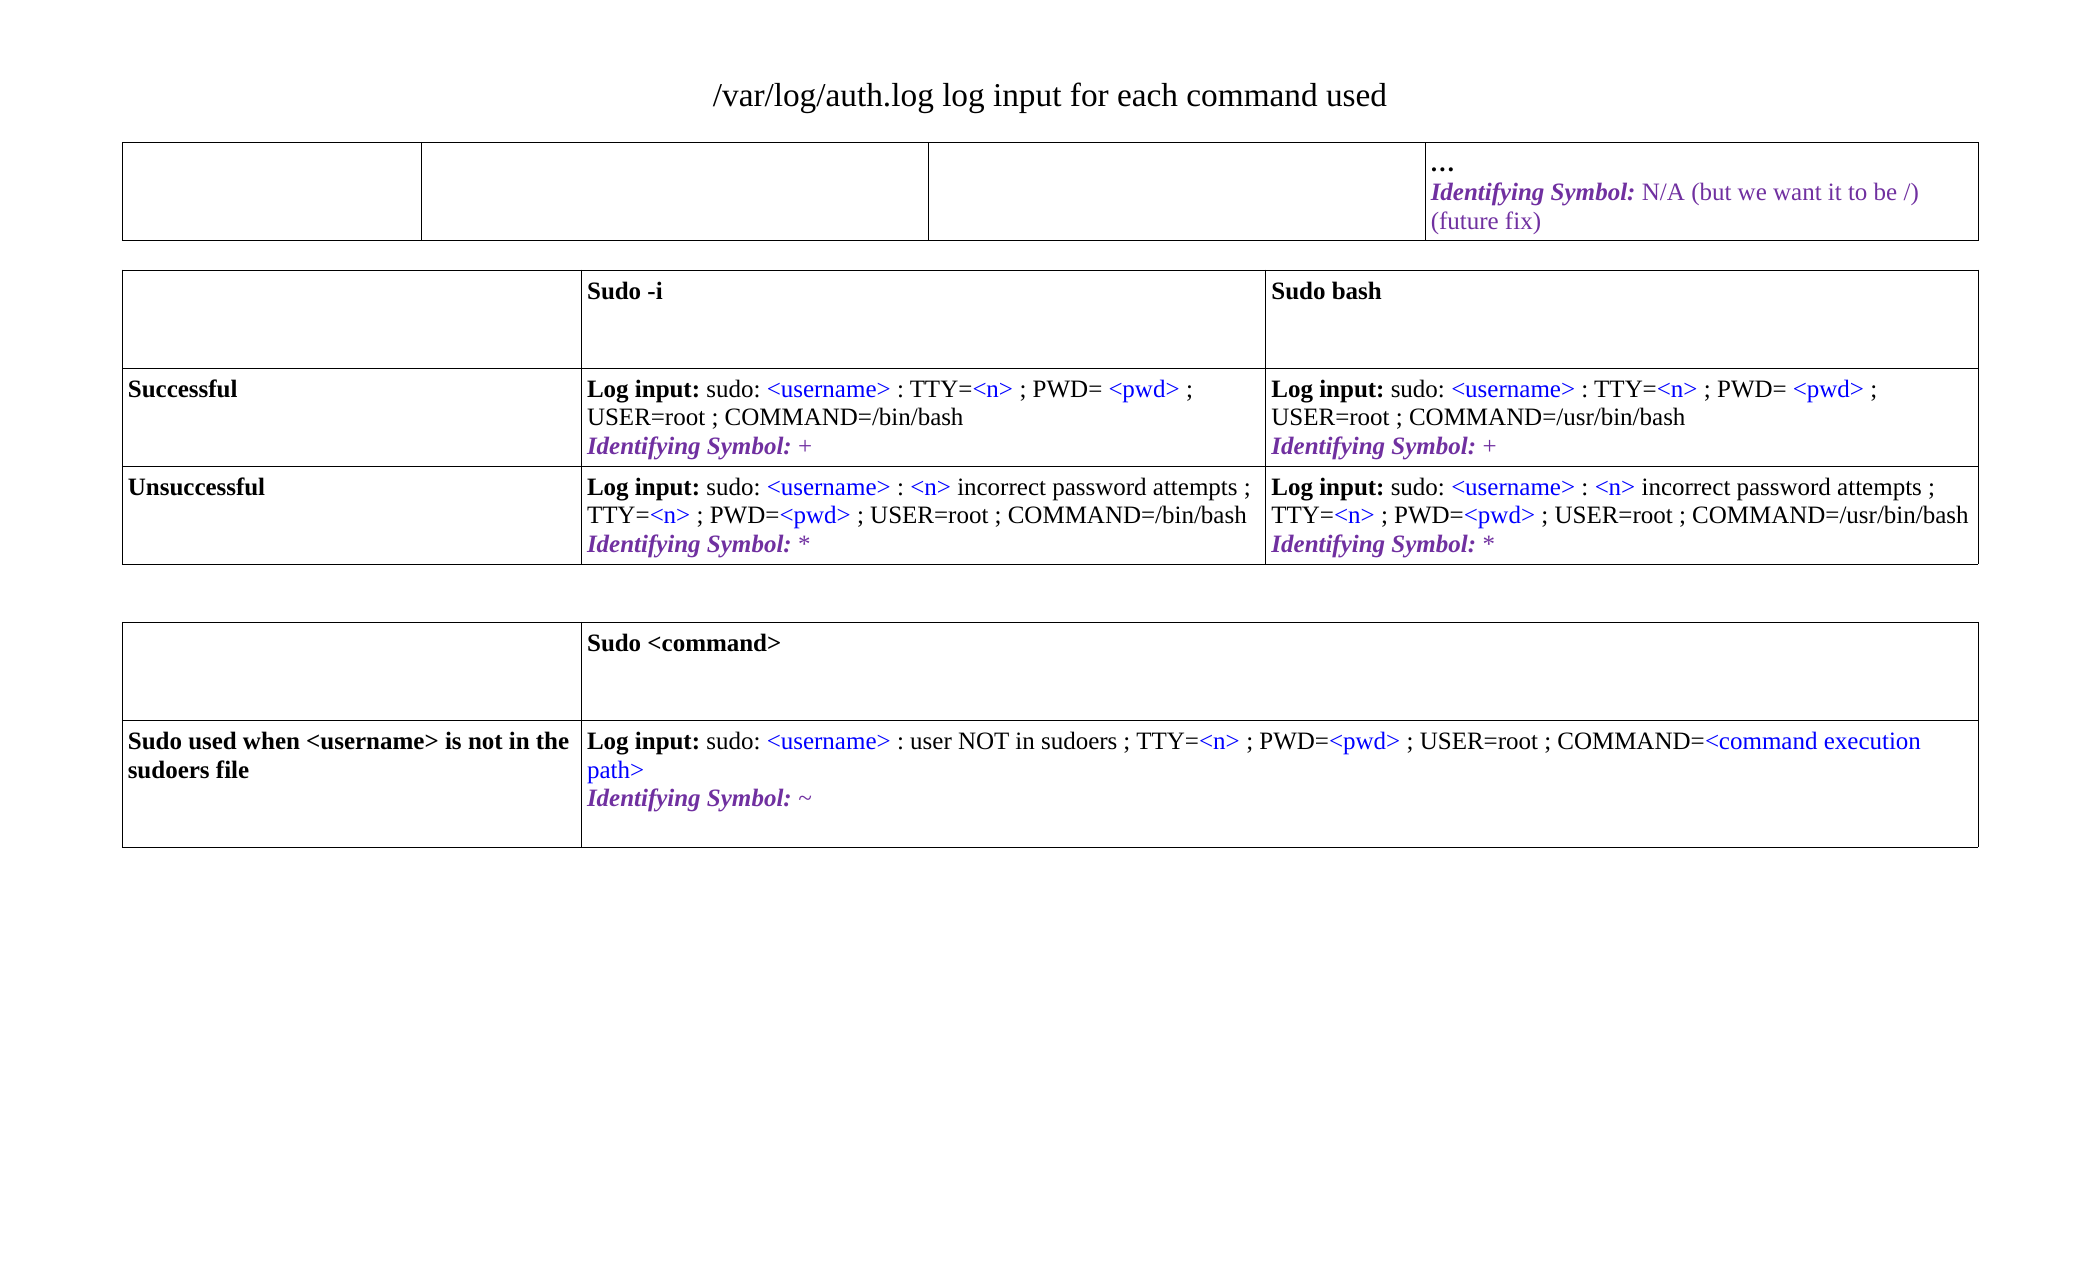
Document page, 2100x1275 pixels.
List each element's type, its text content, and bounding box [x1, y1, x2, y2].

table_header Sudo <command> [582, 623, 1978, 720]
table_cell Log input: sudo: <username> : TTY=<n> ; PWD= <pwd> ; USER=root ; COMMAND=/bin/bash Identifying Symbol: + [582, 369, 1265, 466]
table_header Sudo bash [1266, 271, 1978, 367]
table_cell Log input: sudo: <username> : <n> incorrect password attempts ; TTY=<n> ; PWD=<pwd> ; USER=root ; COMMAND=/bin/bash Identifying Symbol: * [582, 467, 1265, 564]
table_header [123, 271, 581, 367]
table_header Sudo -i [582, 271, 1265, 367]
table_cell Successful [123, 369, 581, 466]
table_header [123, 623, 581, 720]
table_cell Unsuccessful [123, 467, 581, 564]
table_cell … Identifying Symbol: N/A­­ (but we want it to be /) (future fix) [1426, 143, 1978, 240]
table_cell [929, 143, 1425, 240]
table_cell Log input: sudo: <username> : user NOT in sudoers ; TTY=<n> ; PWD=<pwd> ; USER=root ; COMMAND=<command execution path> Identifying Symbol: ~ [582, 721, 1978, 847]
table_cell Sudo used when <username> is not in the sudoers file [123, 721, 581, 847]
table_cell Log input: sudo: <username> : <n> incorrect password attempts ; TTY=<n> ; PWD=<pwd> ; USER=root ; COMMAND=/usr/bin/bash Identifying Symbol: * [1266, 467, 1978, 564]
table_cell Log input: sudo: <username> : TTY=<n> ; PWD= <pwd> ; USER=root ; COMMAND=/usr/bin/bash Identifying Symbol: + [1266, 369, 1978, 466]
table_cell [422, 143, 928, 240]
table_cell [123, 143, 421, 240]
